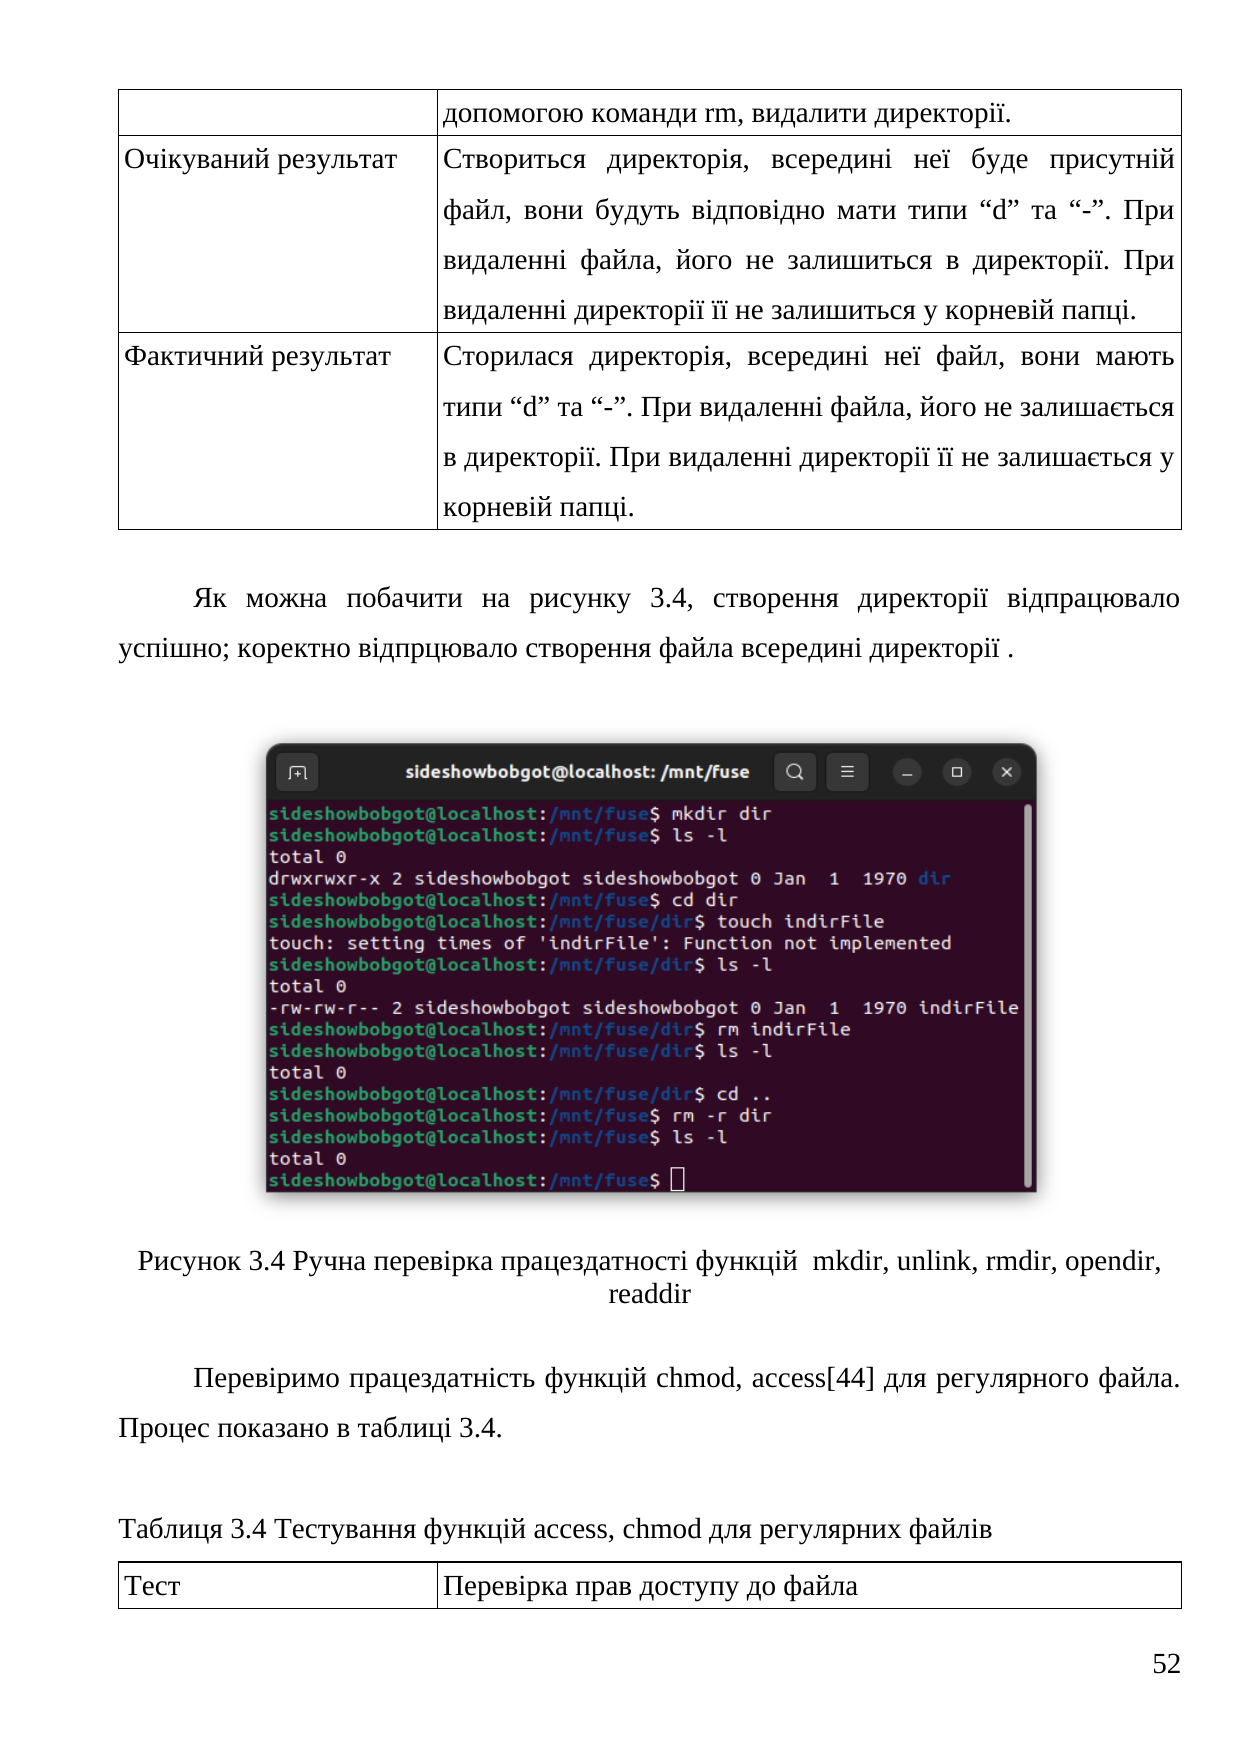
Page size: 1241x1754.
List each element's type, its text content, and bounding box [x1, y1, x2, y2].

picture [235, 718, 1068, 1226]
list Ручна перевірка працездатності функцій mkdir, unlink, rmdir, opendir, readdir [118, 731, 1181, 1310]
table_header Перевірка прав доступу до файла [438, 1563, 1181, 1607]
table_cell [119, 90, 437, 135]
table_cell Створиться директорія, всередині неї буде присутній файл, вони будуть відповідно мати типи “d” та “-”. При видаленні файла, його не залишиться в директорії. При видаленні директорії її не залишиться у корневій папці. [438, 136, 1181, 332]
list Тестування функцій access, chmod для регулярних файлів [118, 1511, 1181, 1544]
table_cell Очікуваний результат [119, 136, 437, 332]
table_cell допомогою команди rm, видалити директорії. [438, 90, 1181, 135]
text Як можна побачити на рисунку 3.4, створення директорії відпрацювало успішно; коректно відпрцювало створення файла всередині директорії . [118, 580, 1181, 664]
table_cell Фактичний результат [119, 333, 437, 529]
table_cell Сторилася директорія, всередині неї файл, вони мають типи “d” та “-”. При видаленні файла, його не залишається в директорії. При видаленні директорії її не залишається у корневій папці. [438, 333, 1181, 529]
table_header Тест [119, 1563, 437, 1607]
text Перевіримо працездатність функцій chmod, access[44] для регулярного файла. Процес показано в таблиці 3.4. [118, 1360, 1181, 1444]
